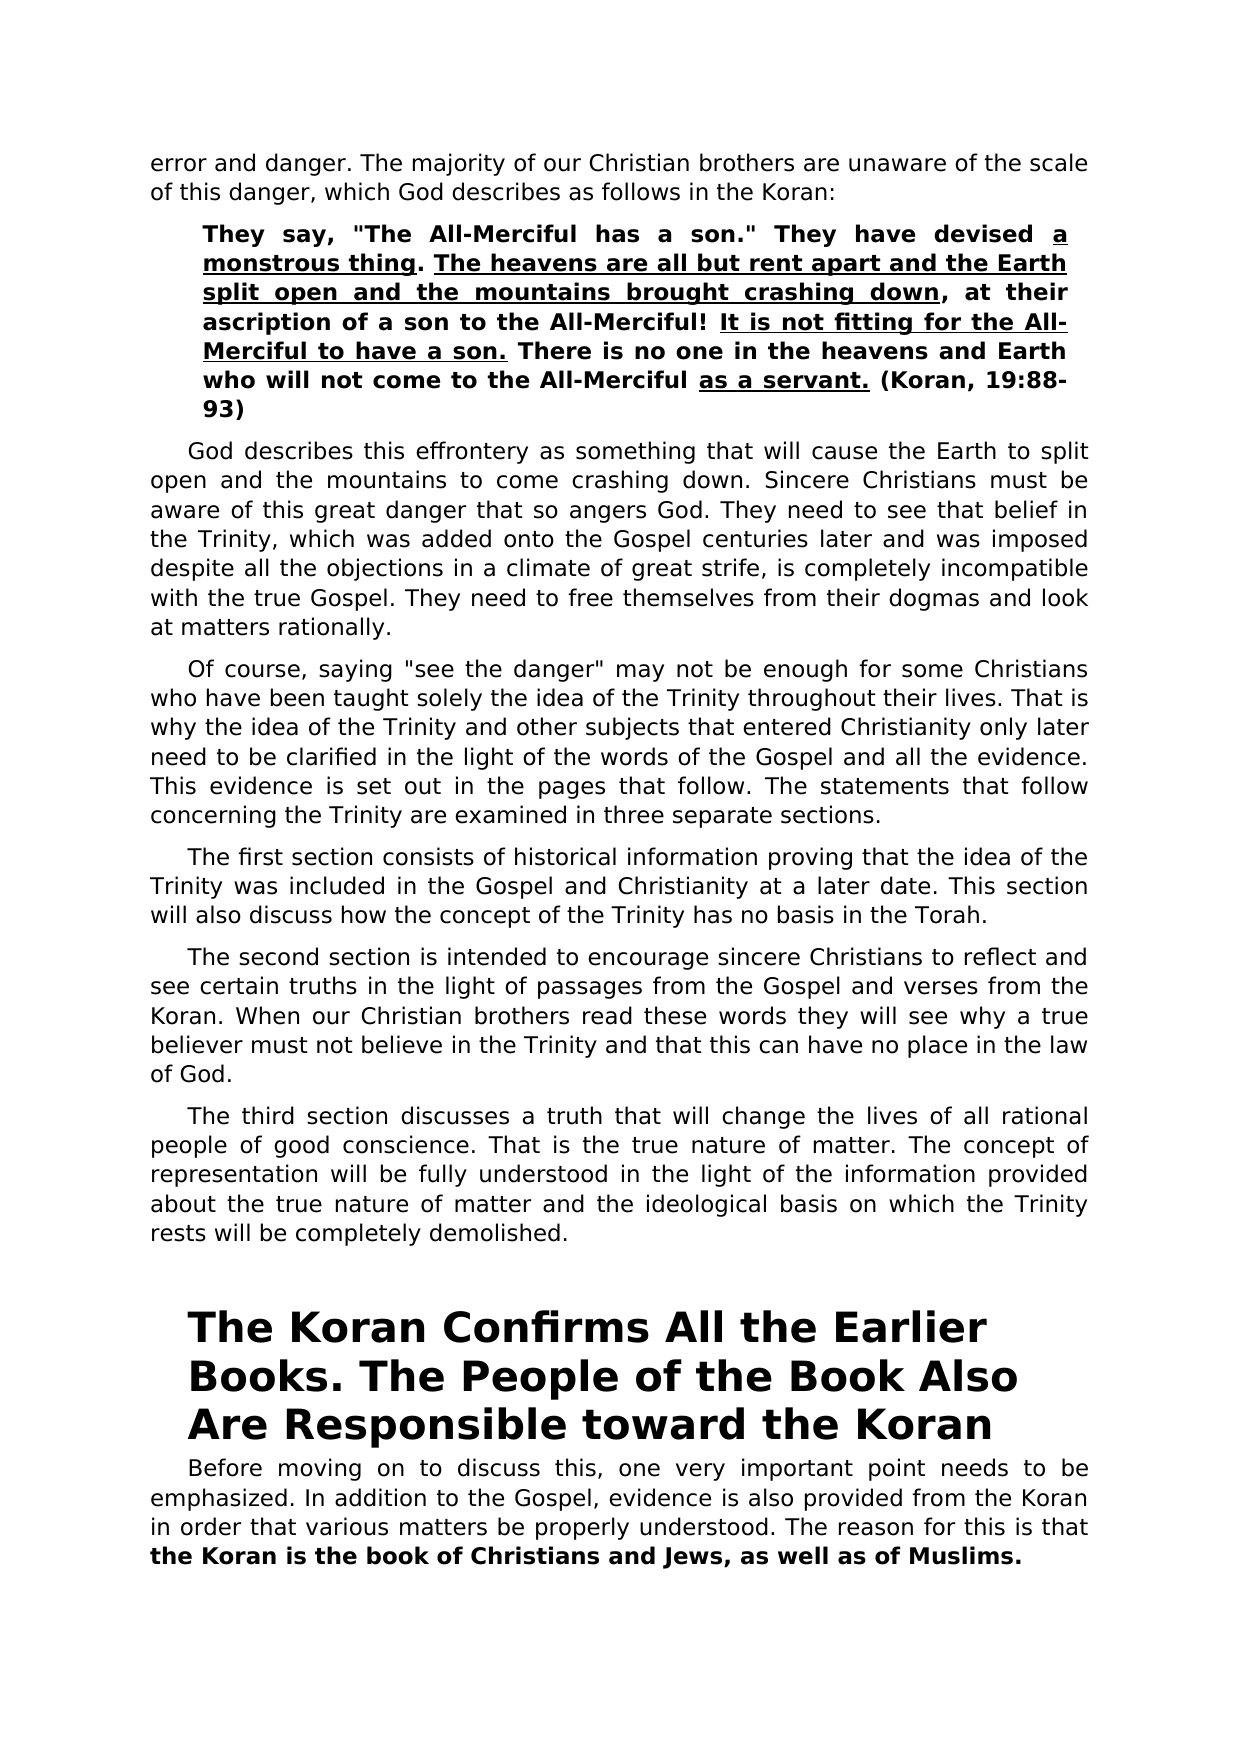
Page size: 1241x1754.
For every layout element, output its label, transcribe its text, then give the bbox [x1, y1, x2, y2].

text The third section discusses a truth that will change the lives of all rational people of good conscience. That is the true nature of matter. The concept of representation will be fully understood in the light of the information provided about the true nature of matter and the ideological basis on which the Trinity rests will be completely demolished. [150, 1103, 1090, 1247]
subtitle The Koran Confirms All the Earlier Books. The People of the Book Also Are Responsible toward the Koran [187, 1304, 1090, 1449]
text Of course, saying "see the danger" may not be enough for some Christians who have been taught solely the idea of the Trinity throughout their lives. That is why the idea of the Trinity and other subjects that entered Christianity only later need to be clarified in the light of the words of the Gospel and all the evidence. This evidence is set out in the pages that follow. The statements that follow concerning the Trinity are examined in three separate sections. [150, 656, 1090, 829]
text The first section consists of historical information proving that the idea of the Trinity was included in the Gospel and Christianity at a later date. This section will also discuss how the concept of the Trinity has no basis in the Torah. [150, 844, 1090, 929]
text The second section is intended to encourage sincere Christians to reflect and see certain truths in the light of passages from the Gospel and verses from the Koran. When our Christian brothers read these words they will see why a true believer must not believe in the Trinity and that this can have no place in the law of God. [150, 944, 1090, 1088]
text God describes this effrontery as something that will cause the Earth to split open and the mountains to come crashing down. Sincere Christians must be aware of this great danger that so angers God. They need to see that belief in the Trinity, which was added onto the Gospel centuries later and was imposed despite all the objections in a climate of great strife, is completely incompatible with the true Gospel. They need to free themselves from their dogmas and look at matters rationally. [150, 438, 1090, 641]
text They say, "The All-Merciful has a son." They have devised a monstrous thing. The heavens are all but rent apart and the Earth split open and the mountains brought crashing down, at their ascription of a son to the All-Merciful! It is not fitting for the All-Merciful to have a son. There is no one in the heavens and Earth who will not come to the All-Merciful as a servant. (Koran, 19:88-93) [202, 221, 1068, 423]
text Before moving on to discuss this, one very important point needs to be emphasized. In addition to the Gospel, evidence is also provided from the Koran in order that various matters be properly understood. The reason for this is that the Koran is the book of Christians and Jews, as well as of Muslims. [150, 1456, 1090, 1570]
text error and danger. The majority of our Christian brothers are unaware of the scale of this danger, which God describes as follows in the Koran: [150, 150, 1090, 206]
